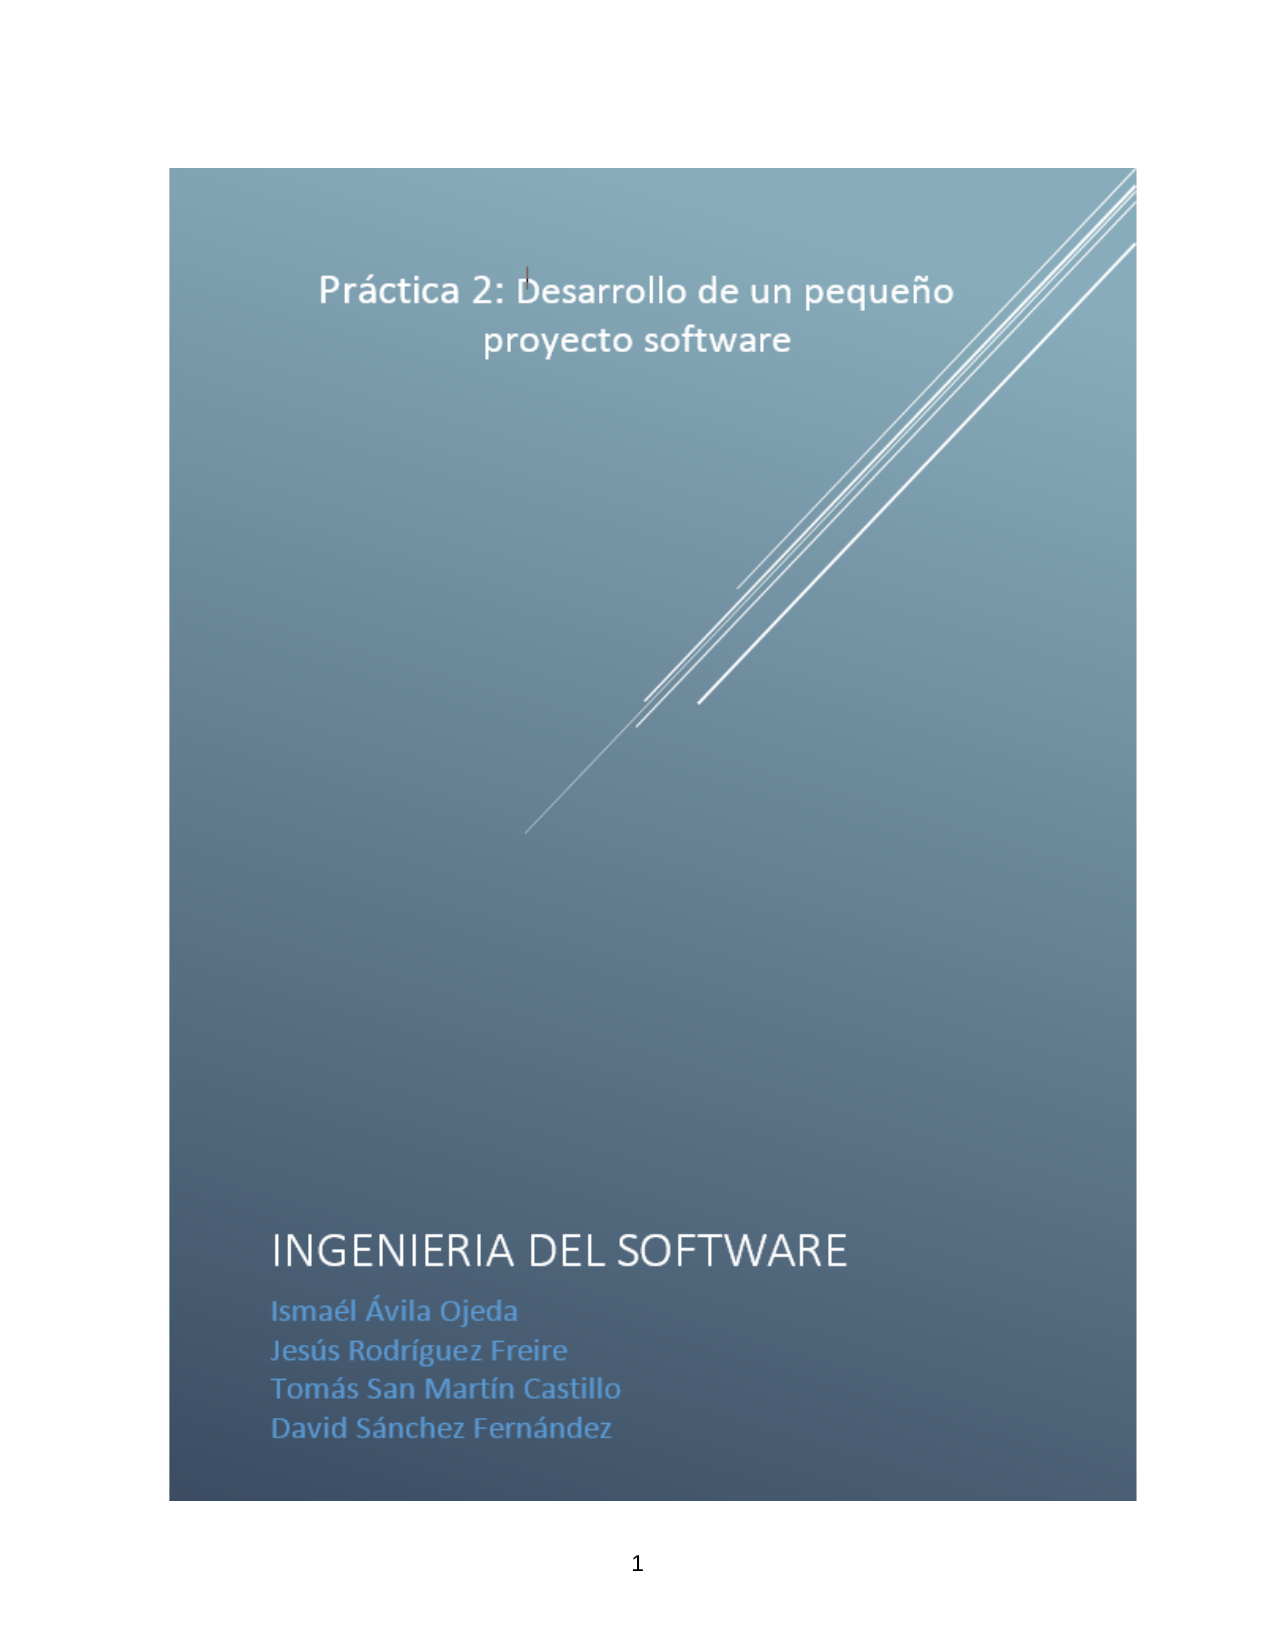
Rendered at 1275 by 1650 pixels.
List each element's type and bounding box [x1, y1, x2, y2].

picture [168, 168, 1139, 1501]
